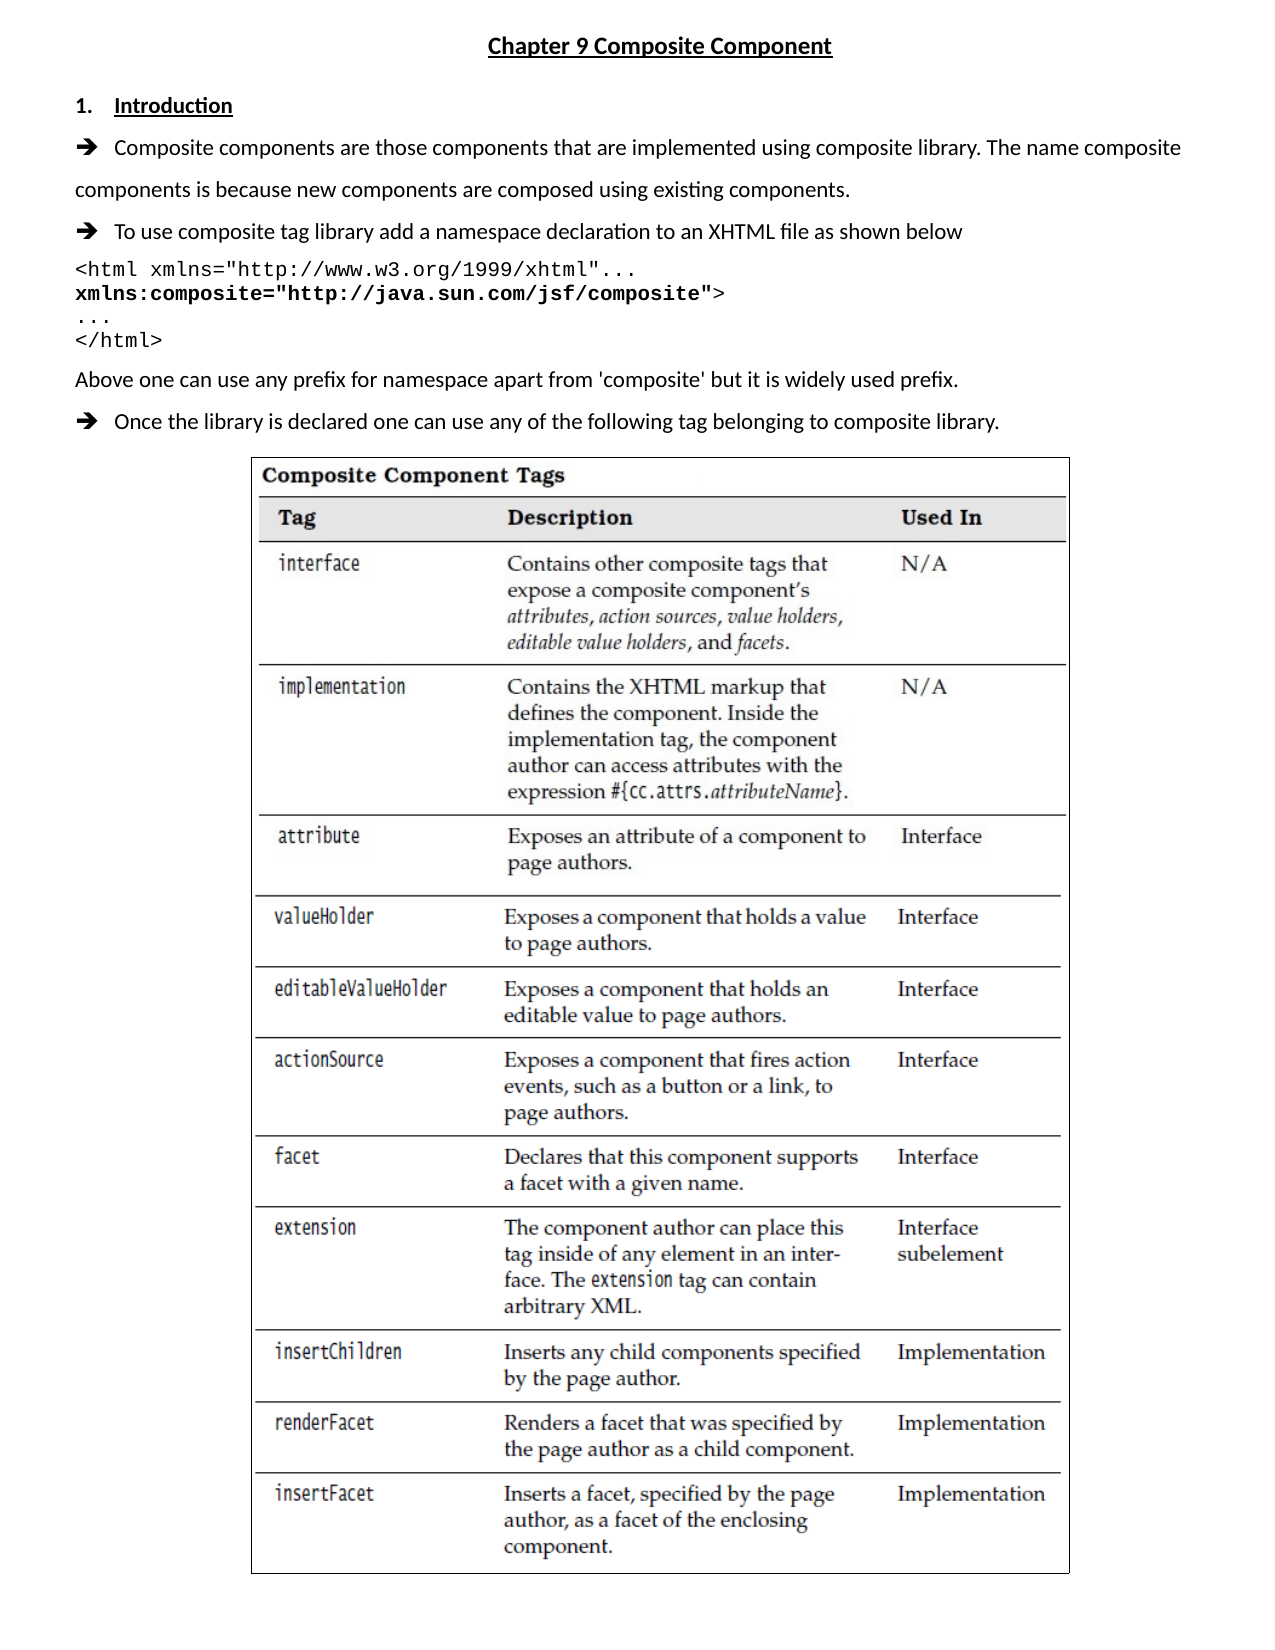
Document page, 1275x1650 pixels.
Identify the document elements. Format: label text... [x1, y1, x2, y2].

list To use composite tag library add a namespace declaration to an XHTML file as shown below [75, 217, 1245, 245]
text Above one can use any prefix for namespace apart from 'composite' but it is widely used prefix. [75, 365, 1245, 393]
list Once the library is declared one can use any of the following tag belonging to composite library. [75, 407, 1245, 435]
text </html> [75, 330, 1245, 353]
list Composite components are those components that are implemented using composite library. The name composite components is because new components are composed using existing components. [75, 133, 1245, 203]
text 1. Introduction [75, 91, 1245, 119]
text Chapter 9 Composite Component [75, 30, 1245, 61]
text xmlns:composite="http://java.sun.com/jsf/composite"> [75, 283, 1245, 306]
text <html xmlns="http://www.w3.org/1999/xhtml"... [75, 259, 1245, 283]
text ... [75, 306, 1245, 330]
